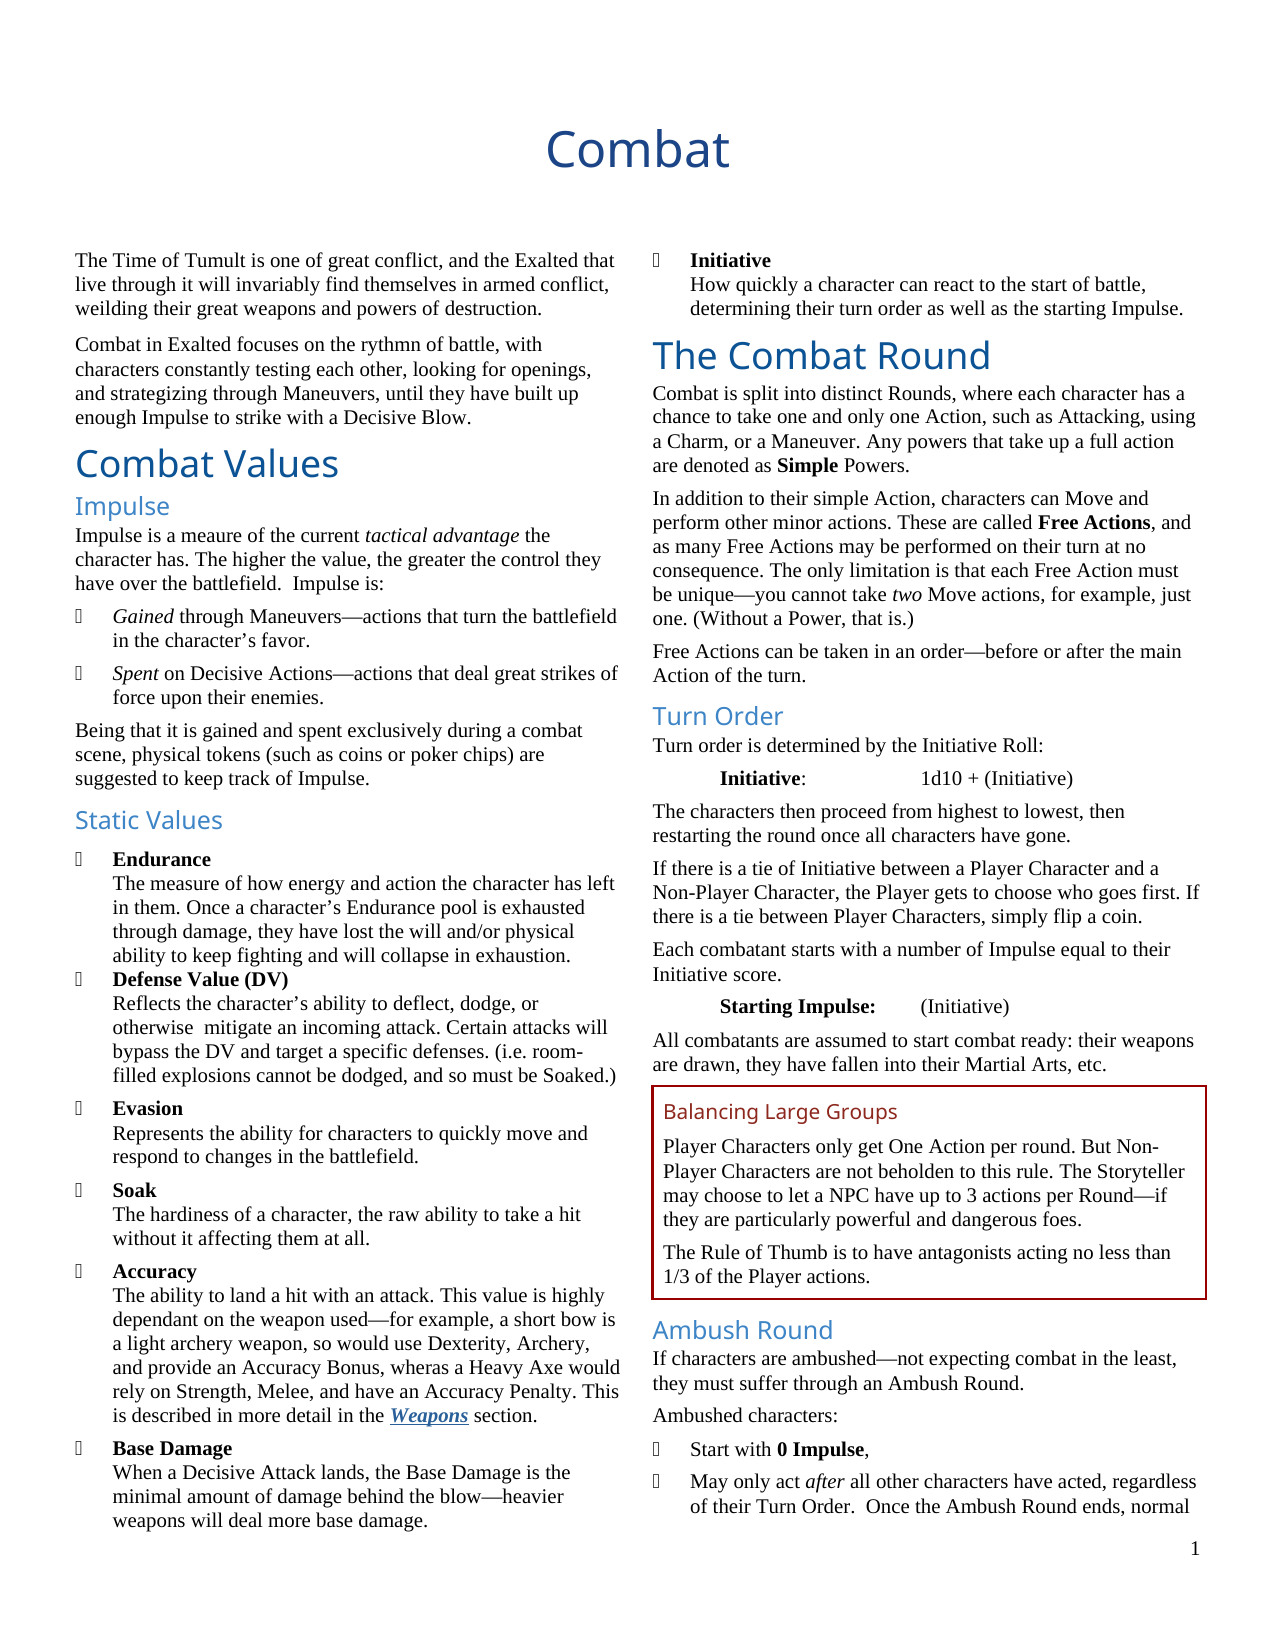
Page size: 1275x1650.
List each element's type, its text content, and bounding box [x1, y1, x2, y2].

list Initiative How quickly a character can react to the start of battle, determining their turn order as well as the starting Impulse. [652, 248, 1200, 320]
subtitle Turn Order [652, 699, 1200, 733]
list Evasion Represents the ability for characters to quickly move and respond to changes in the battlefield. [75, 1096, 622, 1168]
list Spent on Decisive Actions—actions that deal great strikes of force upon their enemies. [75, 661, 622, 709]
list Accuracy The ability to land a hit with an attack. This value is highly dependant on the weapon used—for example, a short bow is a light archery weapon, so would use Dexterity, Archery, and provide an Accuracy Bonus, wheras a Heavy Axe would rely on Strength, Melee, and have an Accuracy Penalty. This is described in more detail in the Weapons section. [75, 1259, 622, 1427]
text Combat in Exalted focuses on the rythmn of battle, with characters constantly testing each other, looking for openings, and strategizing through Maneuvers, until they have built up enough Impulse to strike with a Decisive Blow. [75, 332, 622, 429]
text Combat is split into distinct Rounds, where each character has a chance to take one and only one Action, such as Attacking, using a Charm, or a Maneuver. Any powers that take up a full action are denoted as Simple Powers. [652, 380, 1200, 477]
text All combatants are assumed to start combat ready: their weapons are drawn, they have fallen into their Martial Arts, etc. [652, 1027, 1200, 1076]
subtitle Ambush Round [652, 1312, 1200, 1346]
text Impulse is a meaure of the current tactical advantage the character has. The higher the value, the greater the control they have over the battlefield. Impulse is: [75, 523, 622, 595]
text Being that it is gained and spent exclusively during a combat scene, physical tokens (such as coins or poker chips) are suggested to keep track of Impulse. [75, 718, 622, 790]
text In addition to their simple Action, characters can Move and perform other minor actions. These are called Free Actions, and as many Free Actions may be performed on their turn at no consequence. The only limitation is that each Free Action must be unique—you cannot take two Move actions, for example, just one. (Without a Power, that is.) [652, 486, 1200, 630]
subtitle Impulse [75, 489, 622, 523]
subtitle Combat [75, 114, 1200, 182]
text If there is a tie of Initiative between a Player Character and a Non-Player Character, the Player gets to choose who goes first. If there is a tie between Player Characters, simply flip a coin. [652, 856, 1200, 928]
text Ambushed characters: [652, 1403, 1200, 1427]
text The characters then proceed from highest to lowest, then restarting the round once all characters have gone. [652, 799, 1200, 847]
list May only act after all other characters have acted, regardless of their Turn Order. Once the Ambush Round ends, normal [652, 1469, 1200, 1518]
subtitle The Combat Round [652, 329, 1200, 380]
text Turn order is determined by the Initiative Roll: [652, 733, 1200, 757]
text If characters are ambushed—not expecting combat in the least, they must suffer through an Ambush Round. [652, 1346, 1200, 1394]
text Initiative: 1d10 + (Initiative) [652, 766, 1200, 790]
table_header Balancing Large Groups Player Characters only get One Action per round. But Non-Player Characters are not beholden to this rule. The Storyteller may choose to let a NPC have up to 3 actions per Round—if they are particularly powerful and dangerous foes. The Rule of Thumb is to have antagonists acting no less than 1/3 of the Player actions. [654, 1087, 1205, 1298]
text Starting Impulse: (Initiative) [652, 994, 1200, 1018]
text Each combatant starts with a number of Impulse equal to their Initiative score. [652, 937, 1200, 986]
subtitle Static Values [75, 802, 622, 836]
list Soak The hardiness of a character, the raw ability to take a hit without it affecting them at all. [75, 1177, 622, 1250]
list Defense Value (DV) Reflects the character’s ability to deflect, dodge, or otherwise mitigate an incoming attack. Certain attacks will bypass the DV and target a specific defenses. (i.e. room-filled explosions cannot be dodged, and so must be Soaked.) [75, 967, 622, 1087]
text Free Actions can be taken in an order—before or after the main Action of the turn. [652, 639, 1200, 687]
list Gained through Maneuvers—actions that turn the battlefield in the character’s favor. [75, 604, 622, 652]
text The Time of Tumult is one of great conflict, and the Exalted that live through it will invariably find themselves in armed conflict, weilding their great weapons and powers of destruction. [75, 248, 622, 320]
list Start with 0 Impulse, [652, 1436, 1200, 1461]
list Endurance The measure of how energy and action the character has left in them. Once a character’s Endurance pool is exhausted through damage, they have lost the will and/or physical ability to keep fighting and will collapse in exhaustion. [75, 847, 622, 967]
subtitle Combat Values [75, 438, 622, 489]
list Base Damage When a Decisive Attack lands, the Base Damage is the minimal amount of damage behind the blow—heavier weapons will deal more base damage. [75, 1436, 622, 1532]
